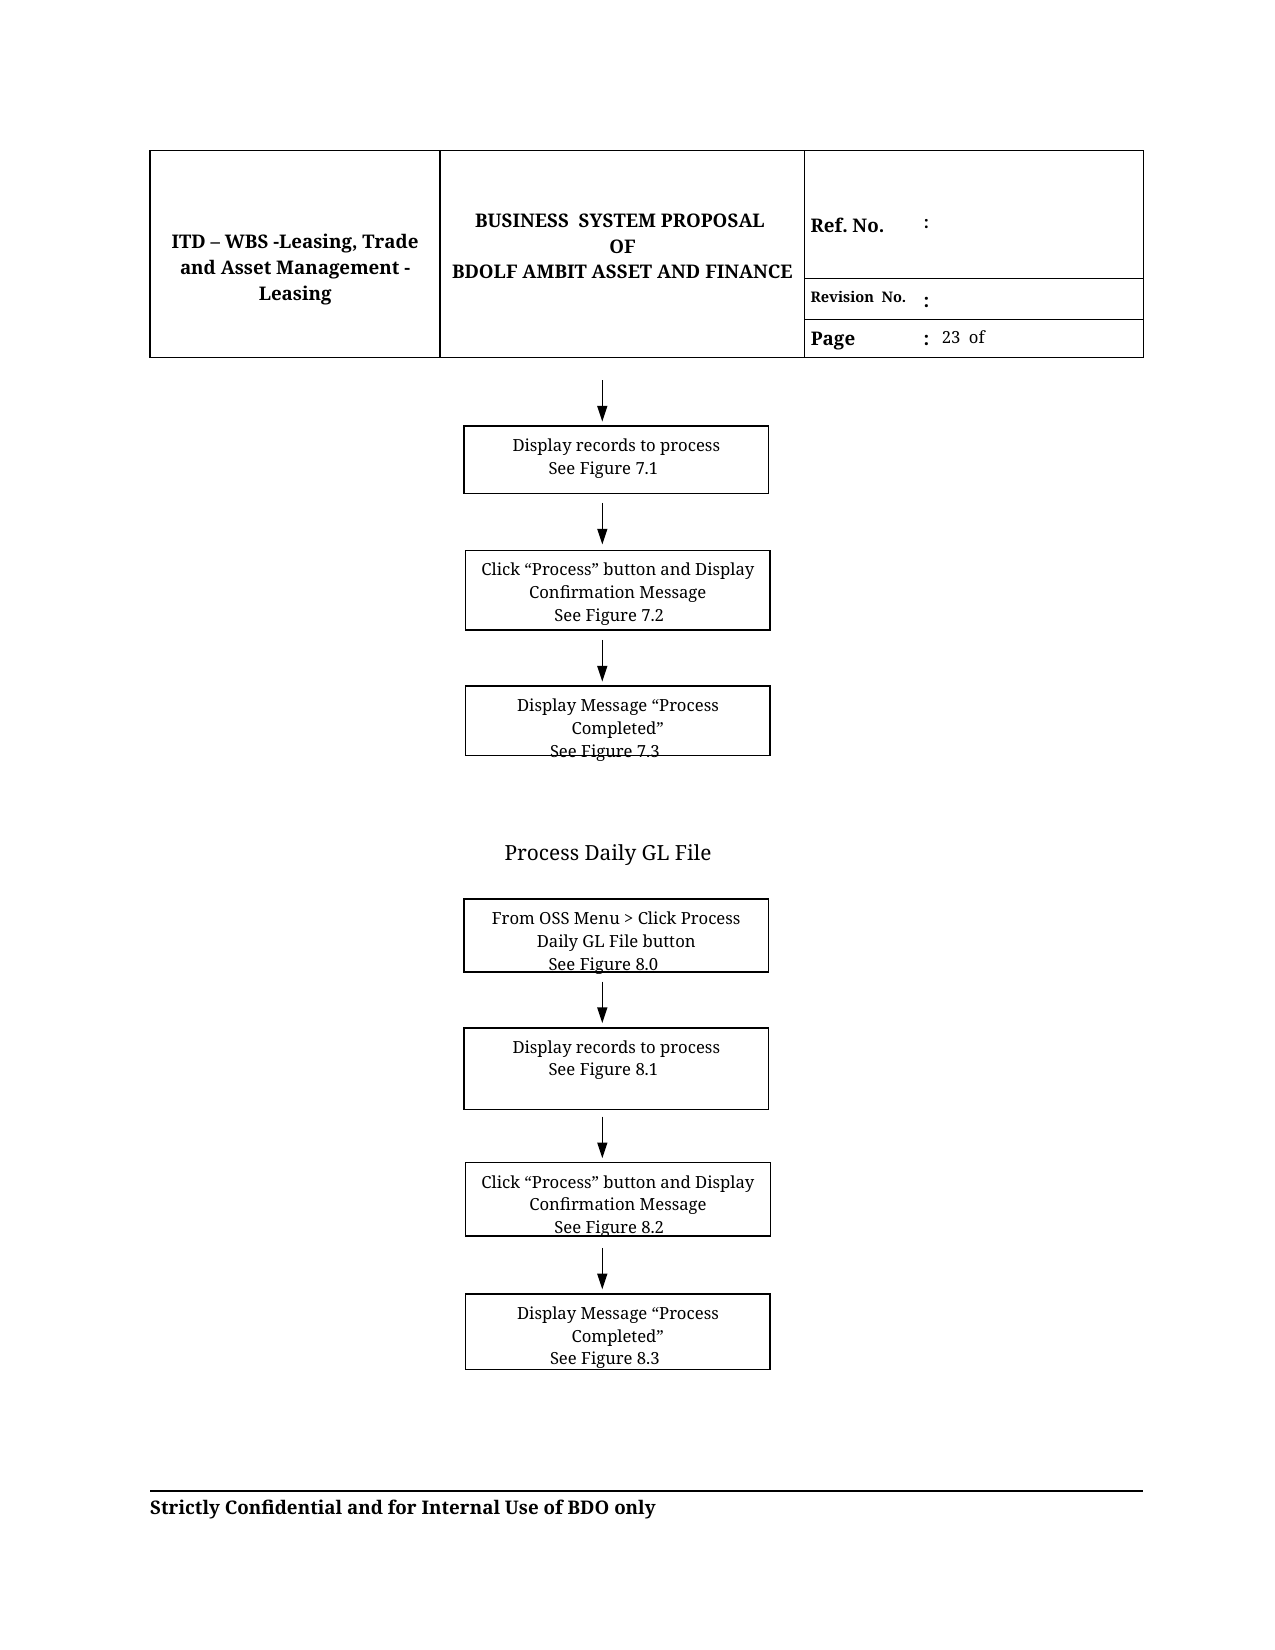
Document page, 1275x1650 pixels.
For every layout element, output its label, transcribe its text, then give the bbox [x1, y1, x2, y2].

text Process Daily GL File [150, 838, 1143, 866]
